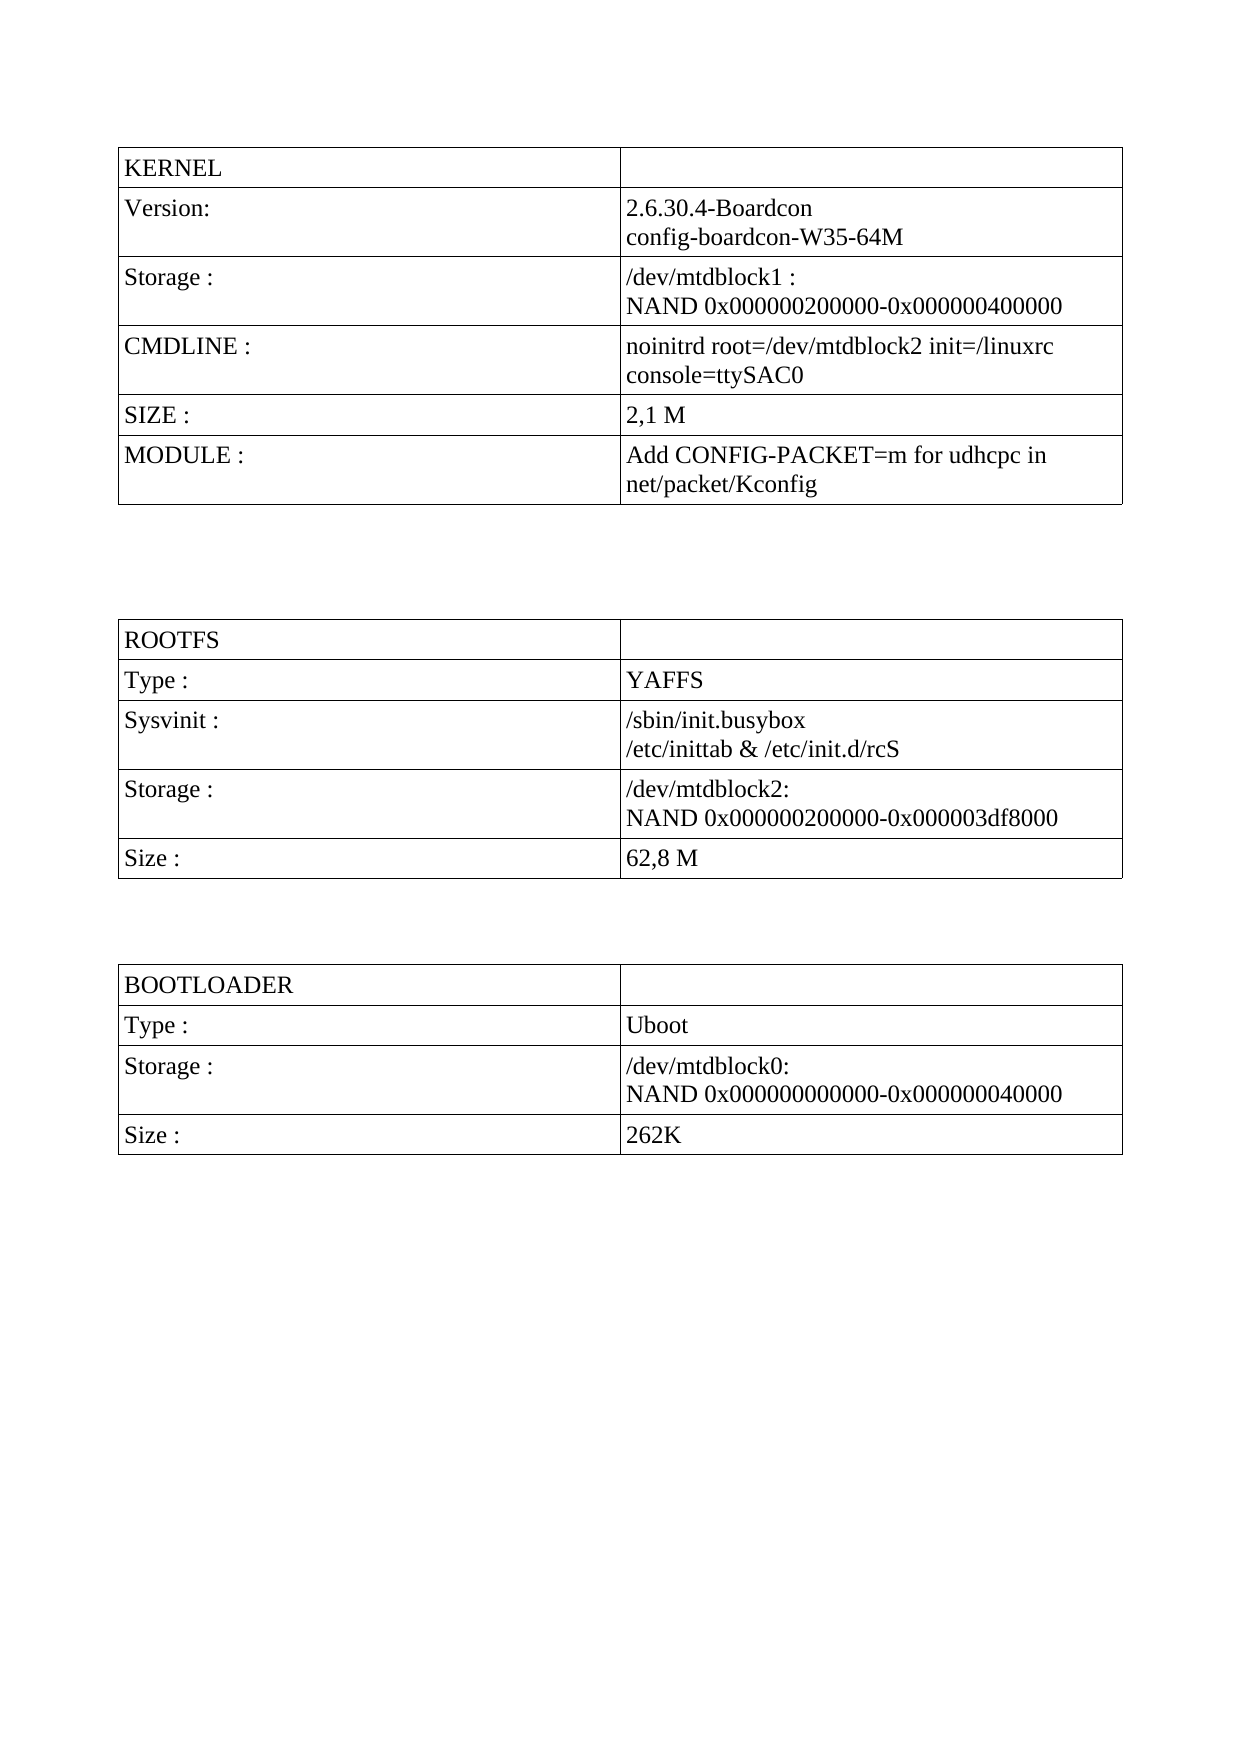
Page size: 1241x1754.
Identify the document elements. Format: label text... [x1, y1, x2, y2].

table_cell Storage : [119, 770, 620, 838]
table_cell 262K [621, 1115, 1122, 1154]
table_cell Uboot [621, 1006, 1122, 1045]
table_header [621, 148, 1122, 187]
table_header Add CONFIG-PACKET=m for udhcpc in net/packet/Kconfig [621, 436, 1122, 504]
table_cell Size : [119, 1115, 620, 1154]
table_cell 2.6.30.4-Boardcon config-boardcon-W35-64M [621, 188, 1122, 256]
table_cell Type : [119, 1006, 620, 1045]
table_cell Type : [119, 660, 620, 699]
table_cell Storage : [119, 1046, 620, 1114]
table_cell CMDLINE : [119, 326, 620, 394]
table_cell Storage : [119, 257, 620, 325]
table_cell /sbin/init.busybox /etc/inittab & /etc/init.d/rcS [621, 701, 1122, 769]
table_cell Version: [119, 188, 620, 256]
table_cell Sysvinit : [119, 701, 620, 769]
table_cell Size : [119, 839, 620, 878]
table_cell SIZE : [119, 395, 620, 435]
table_header ROOTFS [119, 620, 620, 659]
table_cell /dev/mtdblock1 : NAND 0x000000200000-0x000000400000 [621, 257, 1122, 325]
table_cell noinitrd root=/dev/mtdblock2 init=/linuxrc console=ttySAC0 [621, 326, 1122, 394]
table_cell /dev/mtdblock0: NAND 0x000000000000-0x000000040000 [621, 1046, 1122, 1114]
table_header MODULE : [119, 436, 620, 504]
table_cell 2,1 M [621, 395, 1122, 435]
table_cell /dev/mtdblock2: NAND 0x000000200000-0x000003df8000 [621, 770, 1122, 838]
table_header KERNEL [119, 148, 620, 187]
table_header BOOTLOADER [119, 965, 620, 1005]
table_cell YAFFS [621, 660, 1122, 699]
table_cell 62,8 M [621, 839, 1122, 878]
table_header [621, 620, 1122, 659]
table_header [621, 965, 1122, 1005]
